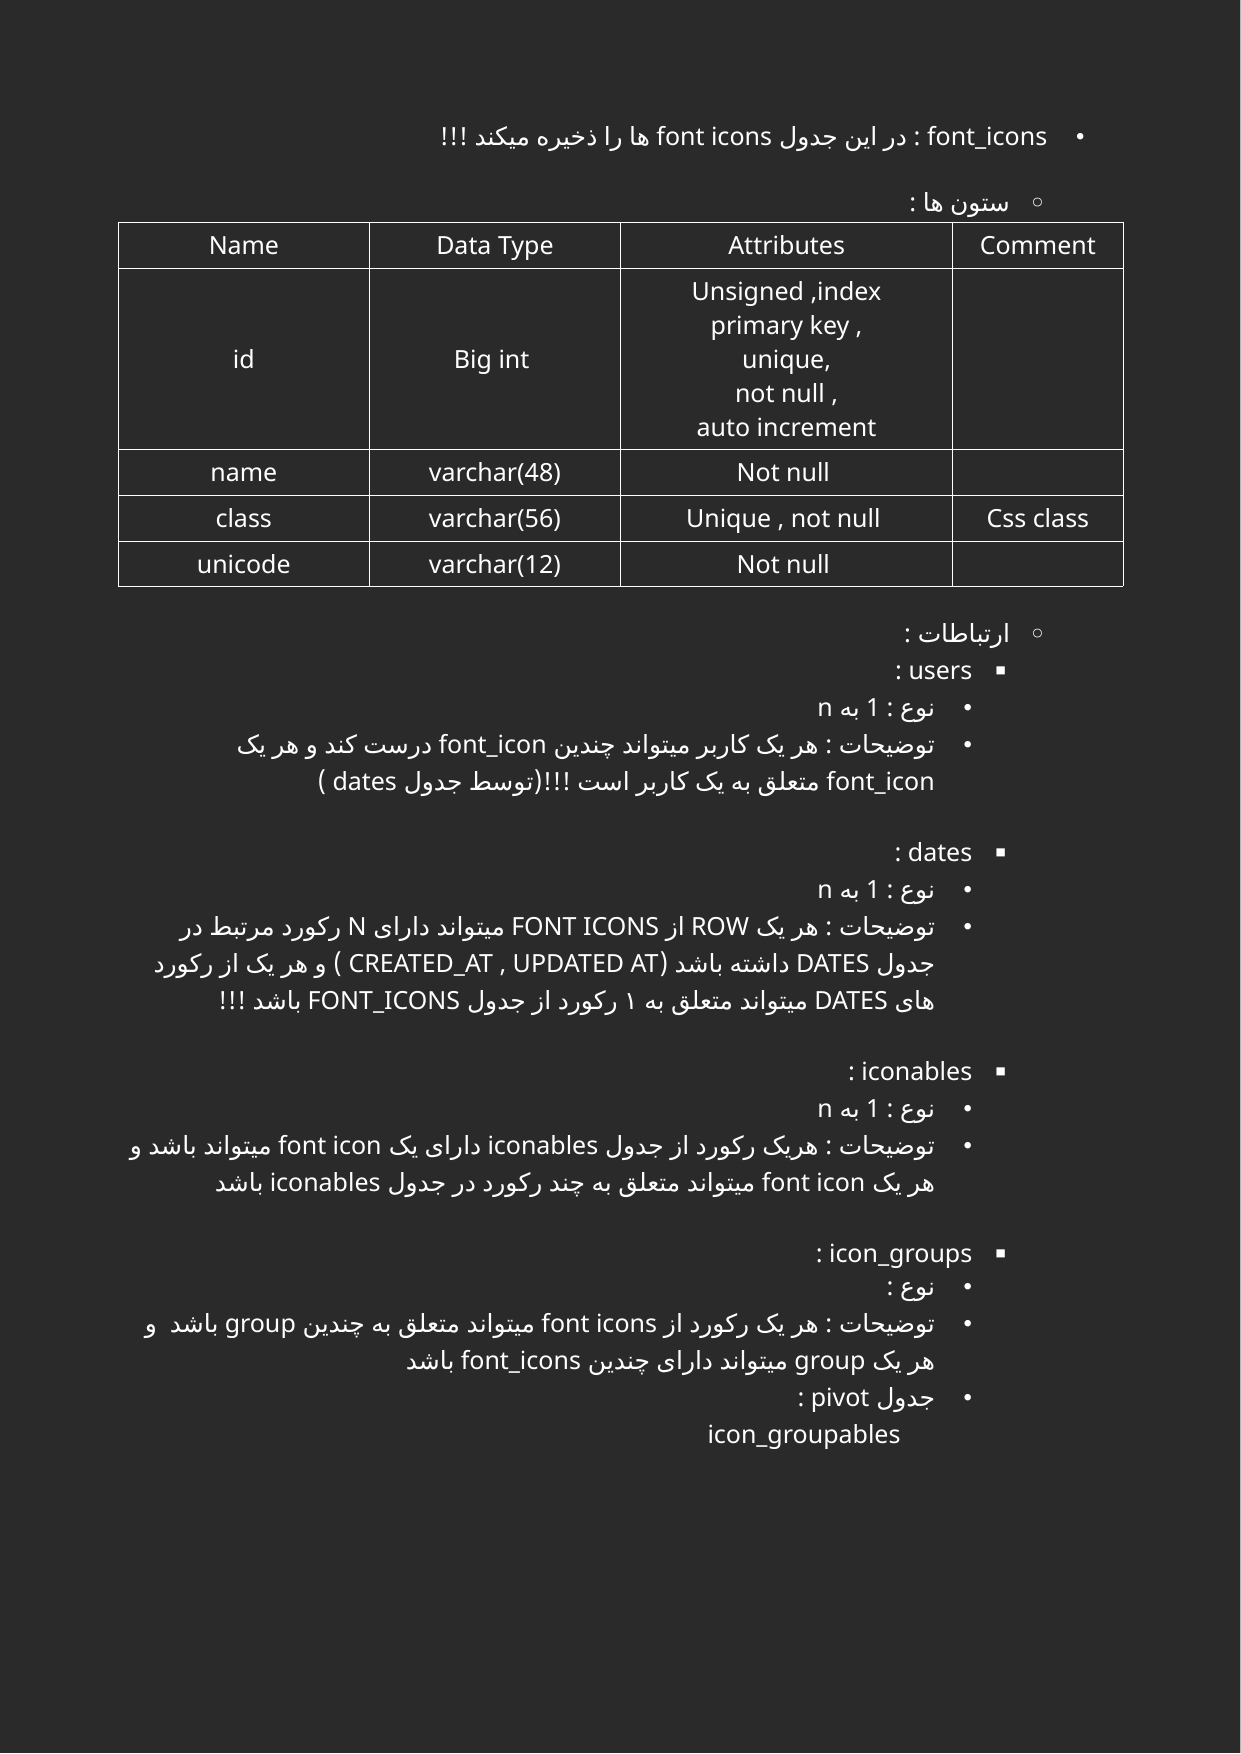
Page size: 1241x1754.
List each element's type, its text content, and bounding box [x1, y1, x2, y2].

list توضیحات : هریک رکورد از جدول iconables دارای یک font icon میتواند باشد و هر یک font icon میتواند متعلق به چند رکورد در جدول iconables باشد [118, 1128, 972, 1202]
table_header Name [119, 223, 369, 267]
table_header Data Type [370, 223, 620, 267]
table_cell id [119, 269, 369, 449]
table_cell Css class [953, 496, 1123, 541]
table_cell Big int [370, 269, 620, 449]
table_cell [953, 450, 1123, 495]
list ستون ها : [118, 189, 1047, 222]
table_cell Not null [621, 450, 952, 495]
list users : [118, 653, 1010, 690]
list نوع : [118, 1273, 972, 1305]
list dates : [118, 835, 1010, 872]
table_cell [953, 542, 1123, 586]
table_cell Unsigned ,index primary key , unique, not null , auto increment [621, 269, 952, 449]
table_cell [953, 269, 1123, 449]
list iconables : [118, 1054, 1010, 1091]
table_header Comment [953, 223, 1123, 267]
list نوع : 1 به n [118, 1091, 972, 1128]
list ارتباطات : [118, 620, 1047, 653]
list font_icons : در این جدول font icons ها را ذخیره میکند !!! [118, 118, 1085, 155]
table_cell name [119, 450, 369, 495]
table_header Attributes [621, 223, 952, 267]
table_cell class [119, 496, 369, 541]
table_cell unicode [119, 542, 369, 586]
table_cell Unique , not null [621, 496, 952, 541]
list توضیحات : هر یک کاربر میتواند چندین font_icon درست کند و هر یک font_icon متعلق به یک کاربر است !!!(توسط جدول dates ) [118, 727, 972, 801]
text icon_groupables [118, 1416, 1122, 1453]
table_cell varchar(56) [370, 496, 620, 541]
table_cell Not null [621, 542, 952, 586]
list نوع : 1 به n [118, 690, 972, 727]
list icon_groups : [118, 1236, 1010, 1273]
table_cell varchar(12) [370, 542, 620, 586]
list توضیحات :‌ هر یک رکورد از font icons میتواند متعلق به چندین group باشد و هر یک group میتواند دارای چندین font_icons باشد [118, 1305, 972, 1379]
list نوع : 1 به n [118, 872, 972, 909]
list توضیحات : هر یک ROW از FONT ICONS میتواند دارای N رکورد مرتبط در جدول DATES داشته باشد (CREATED_AT , UPDATED AT ) و هر یک از رکورد های DATES میتواند متعلق به ۱ رکورد از جدول FONT_ICONS باشد !!! [118, 909, 972, 1020]
table_cell varchar(48) [370, 450, 620, 495]
list جدول pivot : [118, 1379, 972, 1416]
